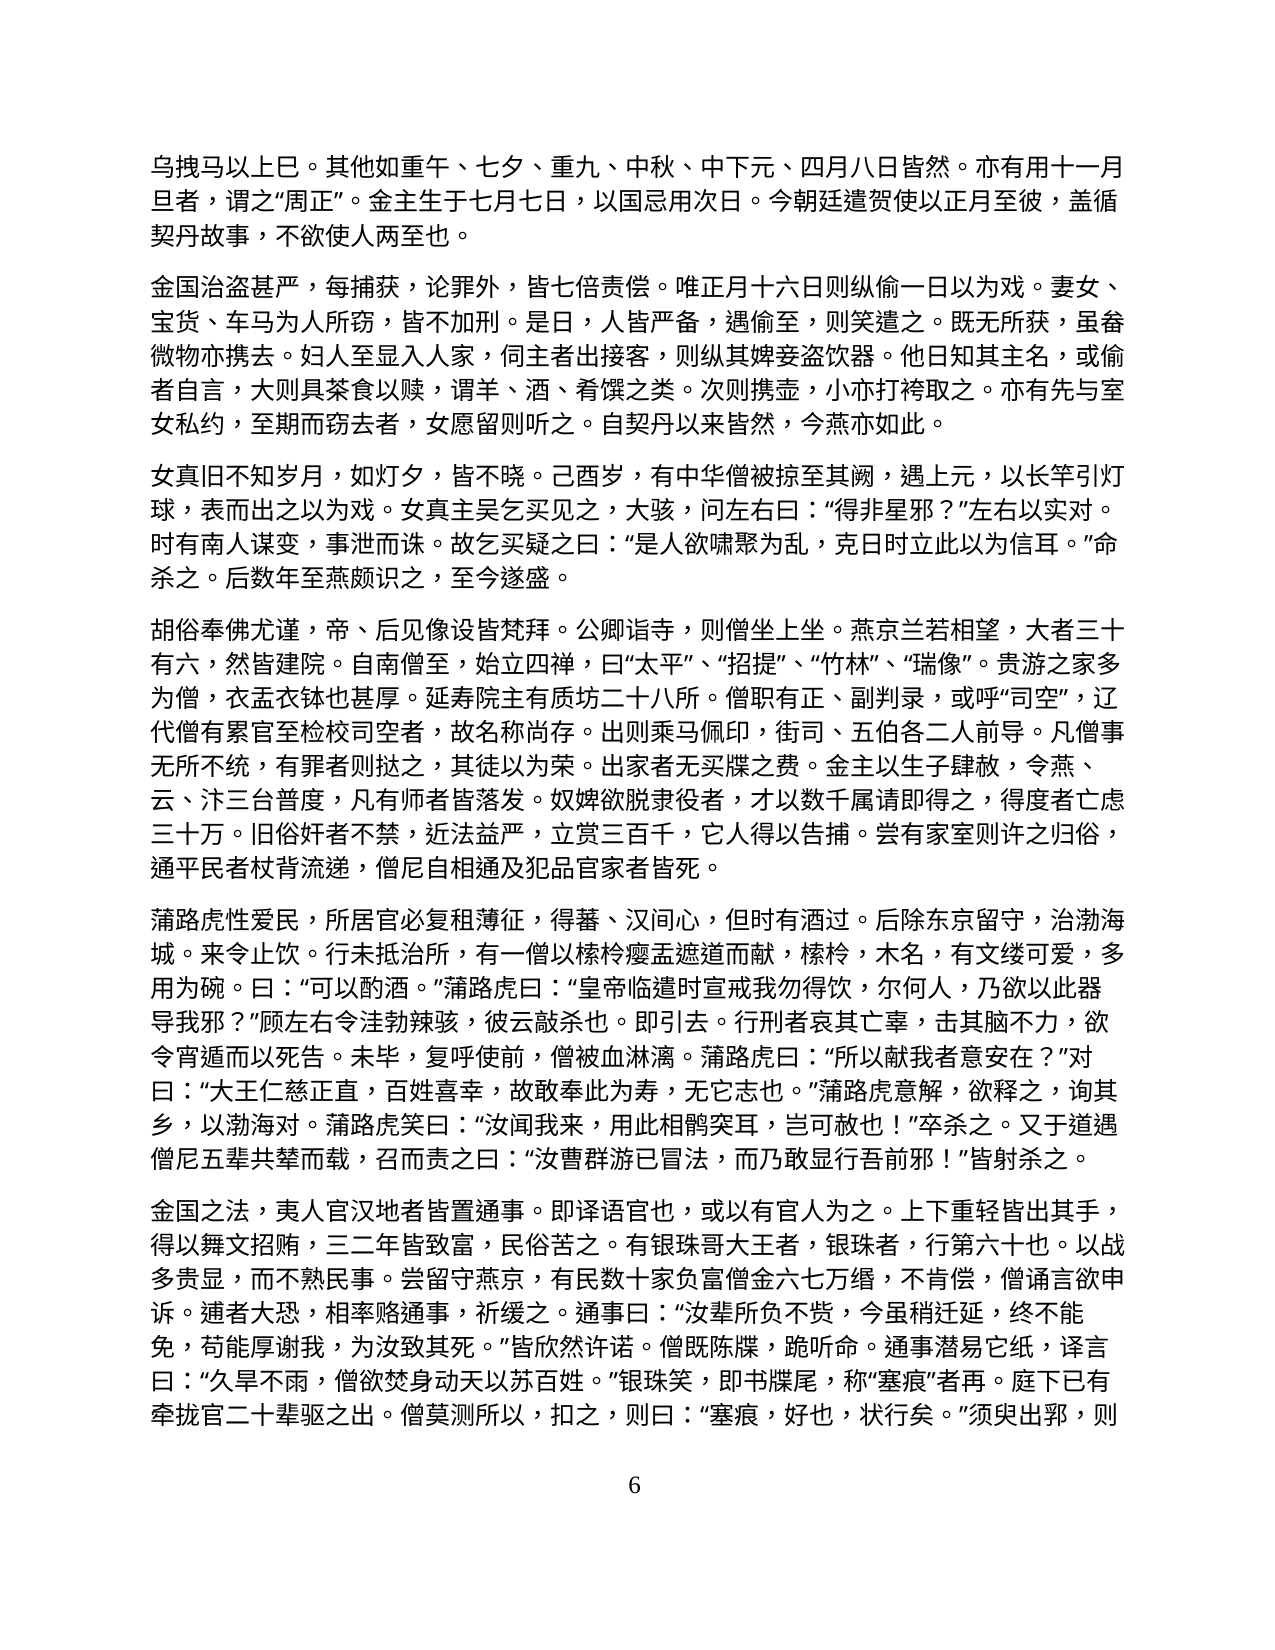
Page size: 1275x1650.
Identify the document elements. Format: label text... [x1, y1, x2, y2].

text 蒲路虎性爱民，所居官必复租薄征，得蕃、汉间心，但时有酒过。后除东京留守，治渤海城。来令止饮。行未抵治所，有一僧以㮦柃瘿盂遮道而献，㮦柃，木名，有文缕可爱，多用为碗。曰：“可以酌酒。”蒲路虎曰：“皇帝临遣时宣戒我勿得饮，尔何人，乃欲以此器导我邪？”顾左右令洼勃辣骇，彼云敲杀也。即引去。行刑者哀其亡辜，击其脑不力，欲令宵遁而以死告。未毕，复呼使前，僧被血淋漓。蒲路虎曰：“所以献我者意安在？”对曰：“大王仁慈正直，百姓喜幸，故敢奉此为寿，无它志也。”蒲路虎意解，欲释之，询其乡，以渤海对。蒲路虎笑曰：“汝闻我来，用此相鹘突耳，岂可赦也！”卒杀之。又于道遇僧尼五辈共辇而载，召而责之曰：“汝曹群游已冒法，而乃敢显行吾前邪！”皆射杀之。 [150, 903, 1125, 1175]
text 胡俗奉佛尤谨，帝、后见像设皆梵拜。公卿诣寺，则僧坐上坐。燕京兰若相望，大者三十有六，然皆建院。自南僧至，始立四禅，曰“太平”、“招提”、“竹林”、“瑞像”。贵游之家多为僧，衣盂衣钵也甚厚。延寿院主有质坊二十八所。僧职有正、副判录，或呼“司空”，辽代僧有累官至检校司空者，故名称尚存。出则乘马佩印，街司、五伯各二人前导。凡僧事无所不统，有罪者则挞之，其徒以为荣。出家者无买牒之费。金主以生子肆赦，令燕、云、汴三台普度，凡有师者皆落发。奴婢欲脱隶役者，才以数千属请即得之，得度者亡虑三十万。旧俗奸者不禁，近法益严，立赏三百千，它人得以告捕。尝有家室则许之归俗，通平民者杖背流递，僧尼自相通及犯品官家者皆死。 [150, 612, 1125, 885]
text 乌拽马以上巳。其他如重午、七夕、重九、中秋、中下元、四月八日皆然。亦有用十一月旦者，谓之“周正”。金主生于七月七日，以国忌用次日。今朝廷遣贺使以正月至彼，盖循契丹故事，不欲使人两至也。 [150, 150, 1125, 252]
text 金国治盗甚严，每捕获，论罪外，皆七倍责偿。唯正月十六日则纵偷一日以为戏。妻女、宝货、车马为人所窃，皆不加刑。是日，人皆严备，遇偷至，则笑遣之。既无所获，虽畚微物亦携去。妇人至显入人家，伺主者出接客，则纵其婢妾盗饮器。他日知其主名，或偷者自言，大则具茶食以赎，谓羊、酒、肴馔之类。次则携壶，小亦打袴取之。亦有先与室女私约，至期而窃去者，女愿留则听之。自契丹以来皆然，今燕亦如此。 [150, 270, 1125, 440]
text 金国之法，夷人官汉地者皆置通事。即译语官也，或以有官人为之。上下重轻皆出其手，得以舞文招贿，三二年皆致富，民俗苦之。有银珠哥大王者，银珠者，行第六十也。以战多贵显，而不熟民事。尝留守燕京，有民数十家负富僧金六七万缗，不肯偿，僧诵言欲申诉。逋者大恐，相率赂通事，祈缓之。通事曰：“汝辈所负不赀，今虽稍迁延，终不能免，苟能厚谢我，为汝致其死。”皆欣然许诺。僧既陈牒，跪听命。通事潜易它纸，译言曰：“久旱不雨，僧欲焚身动天以苏百姓。”银珠笑，即书牒尾，称“塞痕”者再。庭下已有牵拢官二十辈驱之出。僧莫测所以，扣之，则曰：“塞痕，好也，状行矣。”须臾出郛，则 [150, 1193, 1125, 1432]
text 女真旧不知岁月，如灯夕，皆不晓。己酉岁，有中华僧被掠至其阙，遇上元，以长竿引灯球，表而出之以为戏。女真主吴乞买见之，大骇，问左右曰：“得非星邪？”左右以实对。时有南人谋变，事泄而诛。故乞买疑之曰：“是人欲啸聚为乱，克日时立此以为信耳。”命杀之。后数年至燕颇识之，至今遂盛。 [150, 458, 1125, 594]
